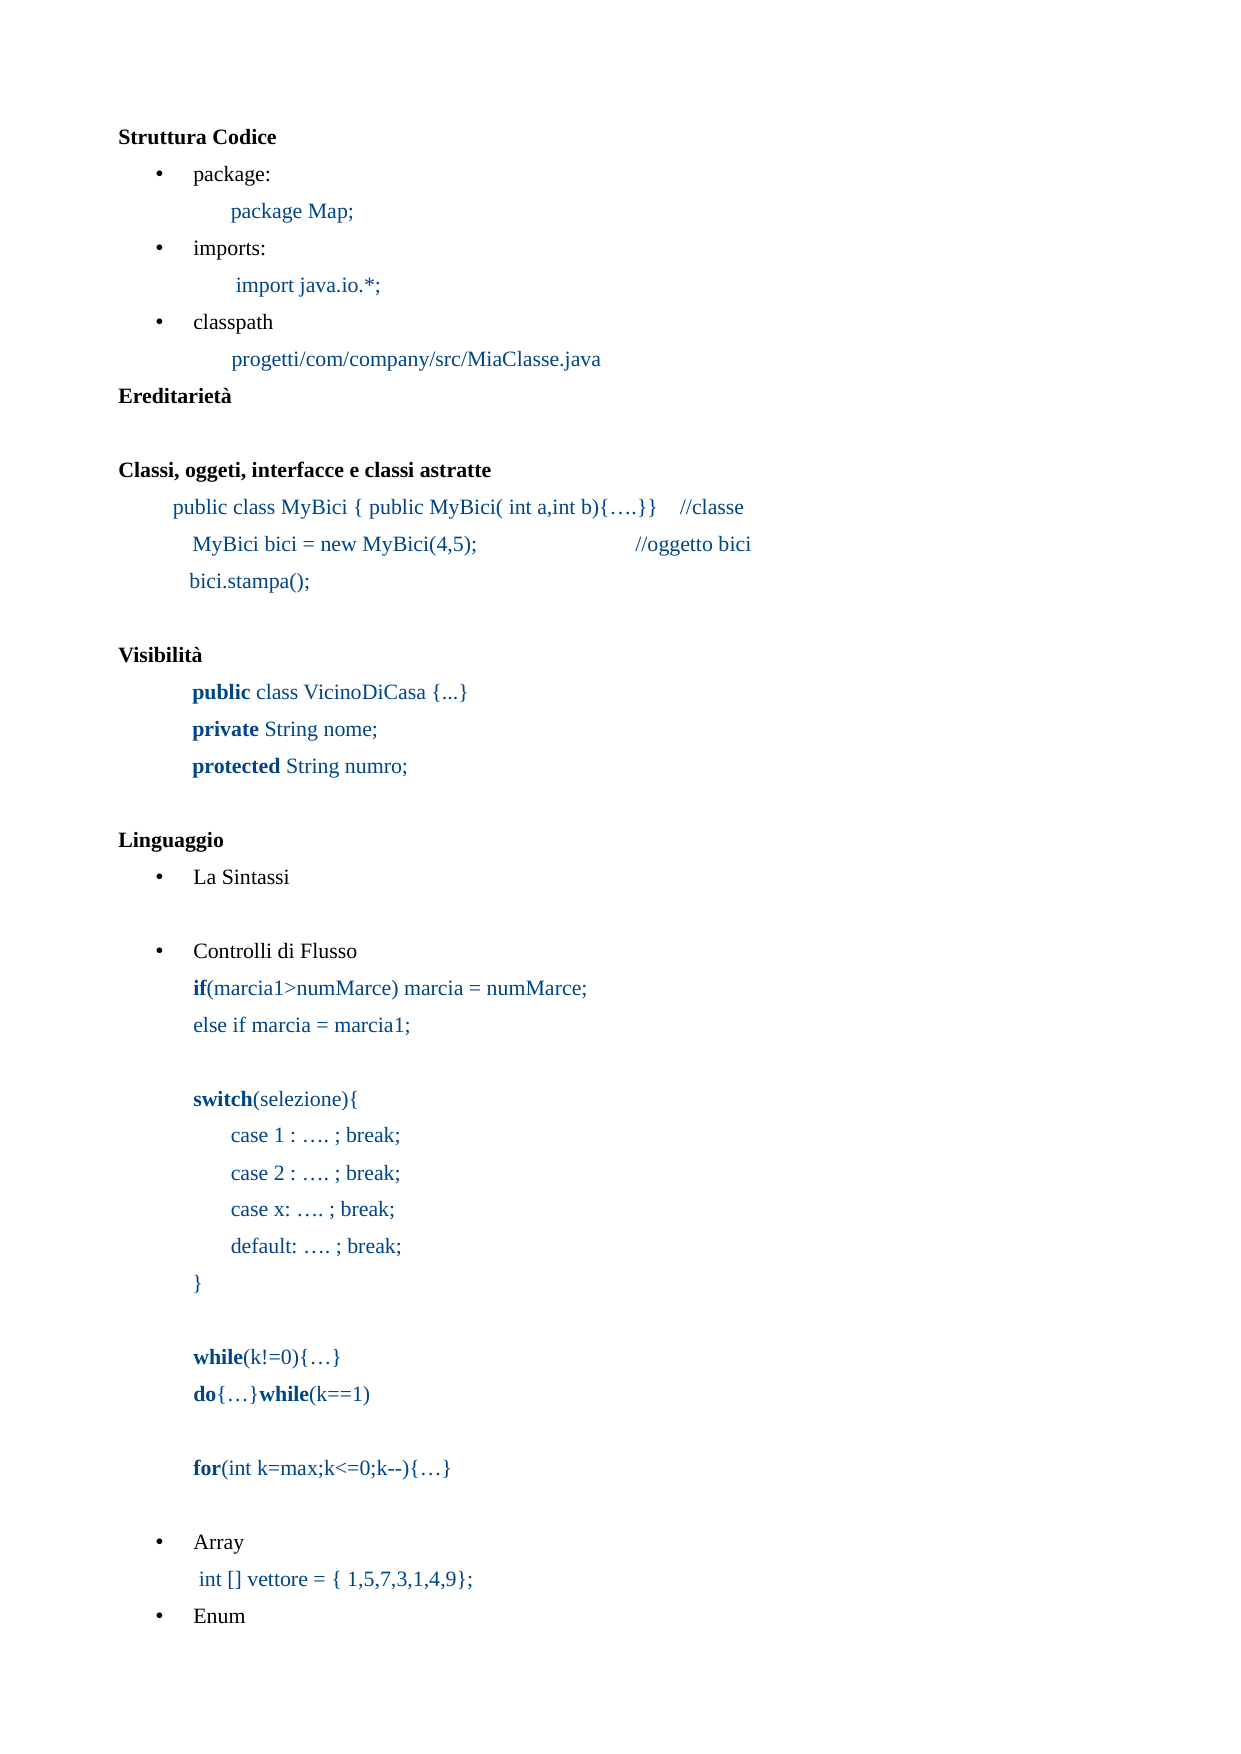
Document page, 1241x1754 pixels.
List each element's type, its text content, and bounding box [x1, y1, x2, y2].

text MyBici bici = new MyBici(4,5); //oggetto bici [118, 531, 1122, 556]
list progetti/com/company/src/MiaClasse.java [156, 346, 1122, 371]
text } [118, 1270, 1122, 1296]
list int [] vettore = { 1,5,7,3,1,4,9}; [156, 1566, 1122, 1591]
list for(int k=max;k<=0;k--){…} [156, 1455, 1122, 1481]
list La Sintassi [156, 864, 1122, 889]
text Struttura Codice [118, 124, 1122, 149]
text Visibilità [118, 642, 1122, 667]
list do{…}while(k==1) [156, 1381, 1122, 1407]
text import java.io.*; [118, 272, 1122, 297]
text Ereditarietà [118, 383, 1122, 408]
text bici.stampa(); [118, 568, 1122, 593]
text public class MyBici { public MyBici( int a,int b){….}} //classe [118, 494, 1122, 519]
text public class VicinoDiCasa {...} [118, 679, 1122, 704]
list Array [156, 1529, 1122, 1554]
list default: …. ; break; [193, 1233, 1122, 1259]
text private String nome; [118, 716, 1122, 741]
list if(marcia1>numMarce) marcia = numMarce; [156, 974, 1122, 1000]
list case x: …. ; break; [193, 1196, 1122, 1222]
list classpath [156, 309, 1122, 334]
list Controlli di Flusso [156, 938, 1122, 963]
list imports: [156, 235, 1122, 260]
list else if marcia = marcia1; [156, 1012, 1122, 1037]
text Linguaggio [118, 827, 1122, 852]
list package: [156, 161, 1122, 186]
text Classi, oggeti, interfacce e classi astratte [118, 457, 1122, 482]
list case 2 : …. ; break; [193, 1159, 1122, 1185]
list case 1 : …. ; break; [193, 1122, 1122, 1148]
text protected String numro; [118, 753, 1122, 778]
list switch(selezione){ [156, 1086, 1122, 1111]
list package Map; [193, 198, 1122, 223]
list while(k!=0){…} [156, 1344, 1122, 1369]
list Enum [156, 1603, 1122, 1628]
